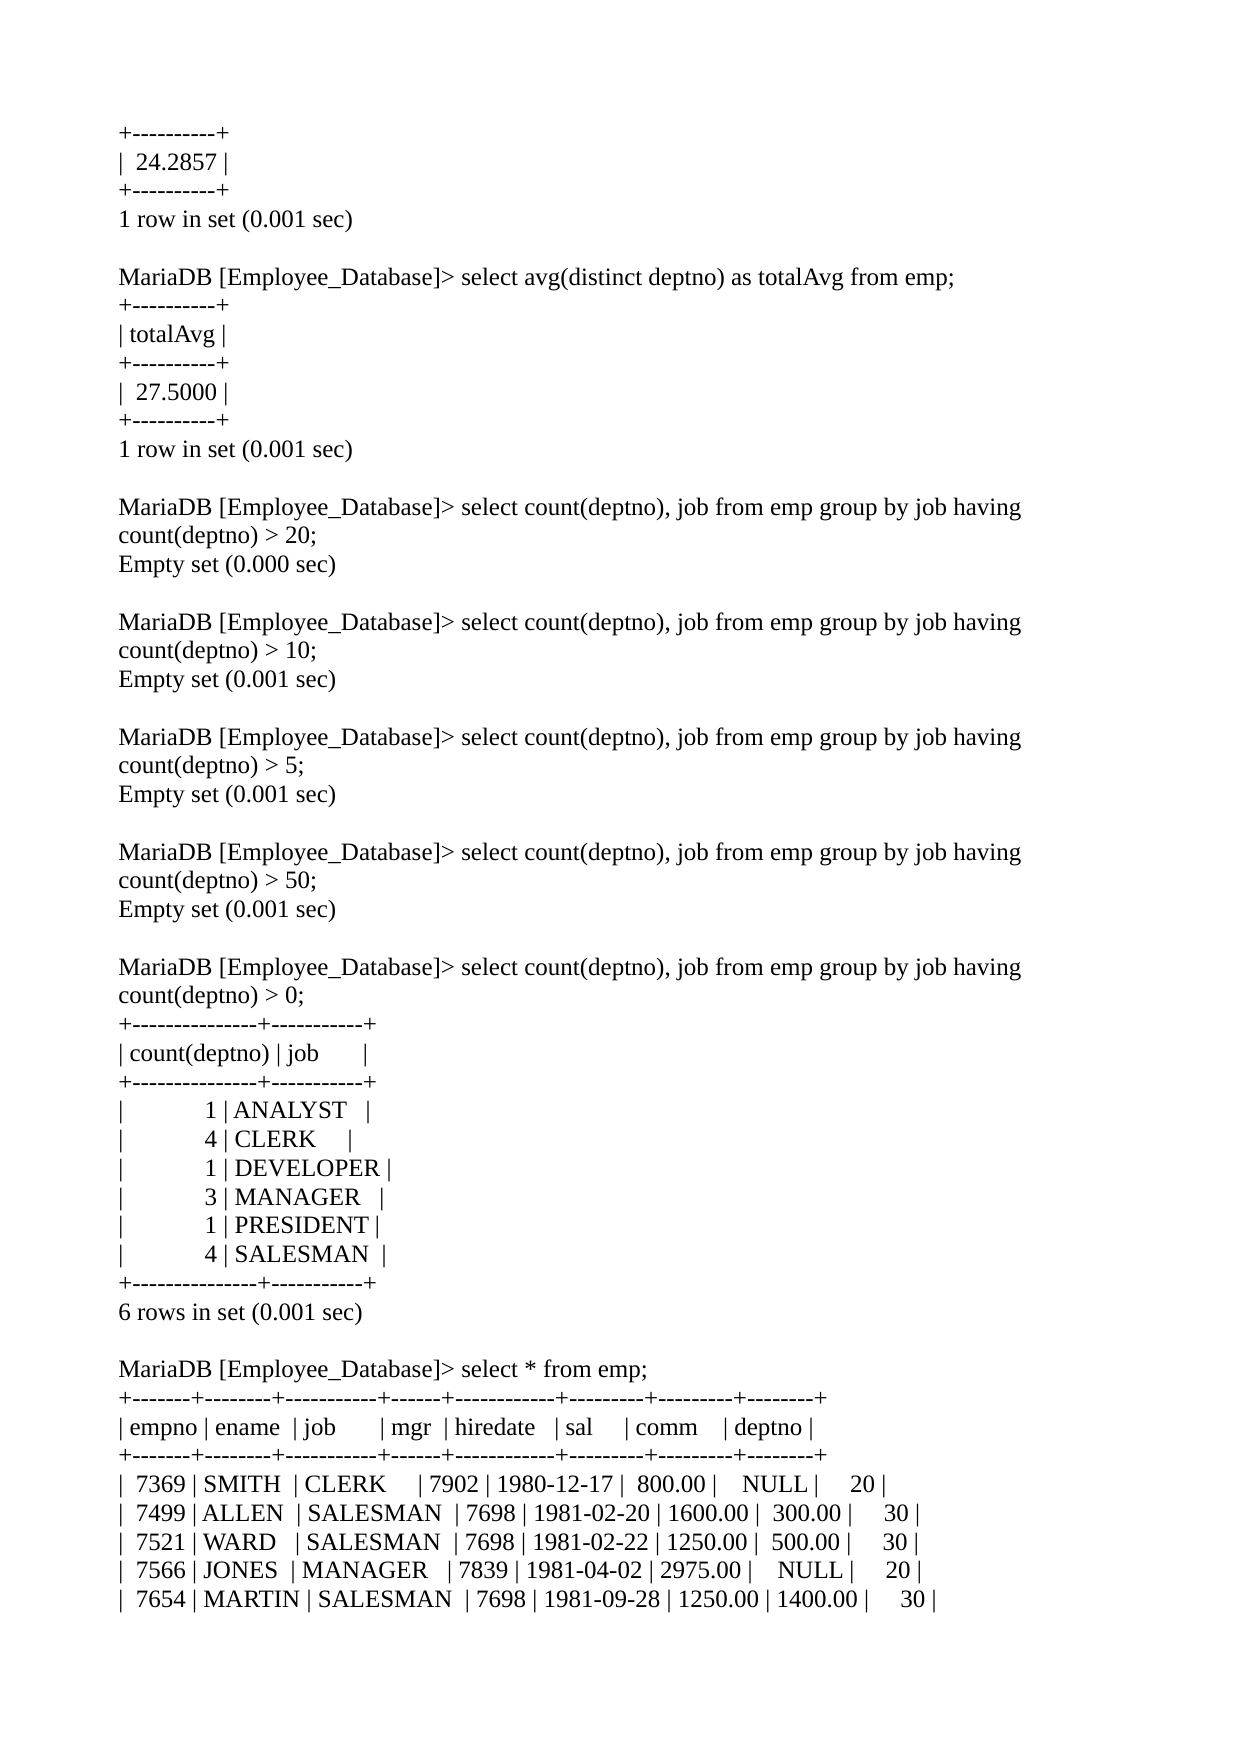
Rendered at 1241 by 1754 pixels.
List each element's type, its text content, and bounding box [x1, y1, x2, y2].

text | count(deptno) | job | [118, 1038, 1122, 1067]
text +---------------+-----------+ [118, 1268, 1122, 1297]
text | 24.2857 | [118, 147, 1122, 176]
text | 7521 | WARD | SALESMAN | 7698 | 1981-02-22 | 1250.00 | 500.00 | 30 | [118, 1527, 1122, 1556]
text | 4 | SALESMAN | [118, 1239, 1122, 1268]
text +----------+ [118, 118, 1122, 147]
text | 1 | ANALYST | [118, 1096, 1122, 1124]
text MariaDB [Employee_Database]> select count(deptno), job from emp group by job having count(deptno) > 20; [118, 492, 1122, 549]
text Empty set (0.001 sec) [118, 779, 1122, 808]
text MariaDB [Employee_Database]> select count(deptno), job from emp group by job having count(deptno) > 0; [118, 952, 1122, 1009]
text | 3 | MANAGER | [118, 1182, 1122, 1211]
text 1 row in set (0.001 sec) [118, 434, 1122, 463]
text +----------+ [118, 348, 1122, 377]
text 1 row in set (0.001 sec) [118, 204, 1122, 233]
text | empno | ename | job | mgr | hiredate | sal | comm | deptno | [118, 1412, 1122, 1441]
text Empty set (0.000 sec) [118, 549, 1122, 578]
text +----------+ [118, 406, 1122, 434]
text MariaDB [Employee_Database]> select avg(distinct deptno) as totalAvg from emp; [118, 262, 1122, 291]
text +----------+ [118, 291, 1122, 319]
text | 7566 | JONES | MANAGER | 7839 | 1981-04-02 | 2975.00 | NULL | 20 | [118, 1556, 1122, 1584]
text | 1 | PRESIDENT | [118, 1211, 1122, 1239]
text +-------+--------+-----------+------+------------+---------+---------+--------+ [118, 1383, 1122, 1412]
text MariaDB [Employee_Database]> select count(deptno), job from emp group by job having count(deptno) > 50; [118, 837, 1122, 894]
text | totalAvg | [118, 319, 1122, 348]
text +----------+ [118, 176, 1122, 204]
text | 27.5000 | [118, 377, 1122, 406]
text MariaDB [Employee_Database]> select count(deptno), job from emp group by job having count(deptno) > 5; [118, 722, 1122, 779]
text | 4 | CLERK | [118, 1124, 1122, 1153]
text Empty set (0.001 sec) [118, 894, 1122, 923]
text | 7654 | MARTIN | SALESMAN | 7698 | 1981-09-28 | 1250.00 | 1400.00 | 30 | [118, 1584, 1122, 1613]
text +---------------+-----------+ [118, 1067, 1122, 1096]
text MariaDB [Employee_Database]> select * from emp; [118, 1354, 1122, 1383]
text +---------------+-----------+ [118, 1009, 1122, 1038]
text | 7369 | SMITH | CLERK | 7902 | 1980-12-17 | 800.00 | NULL | 20 | [118, 1469, 1122, 1498]
text MariaDB [Employee_Database]> select count(deptno), job from emp group by job having count(deptno) > 10; [118, 607, 1122, 664]
text Empty set (0.001 sec) [118, 664, 1122, 693]
text | 1 | DEVELOPER | [118, 1153, 1122, 1182]
text 6 rows in set (0.001 sec) [118, 1297, 1122, 1326]
text | 7499 | ALLEN | SALESMAN | 7698 | 1981-02-20 | 1600.00 | 300.00 | 30 | [118, 1498, 1122, 1527]
text +-------+--------+-----------+------+------------+---------+---------+--------+ [118, 1441, 1122, 1469]
